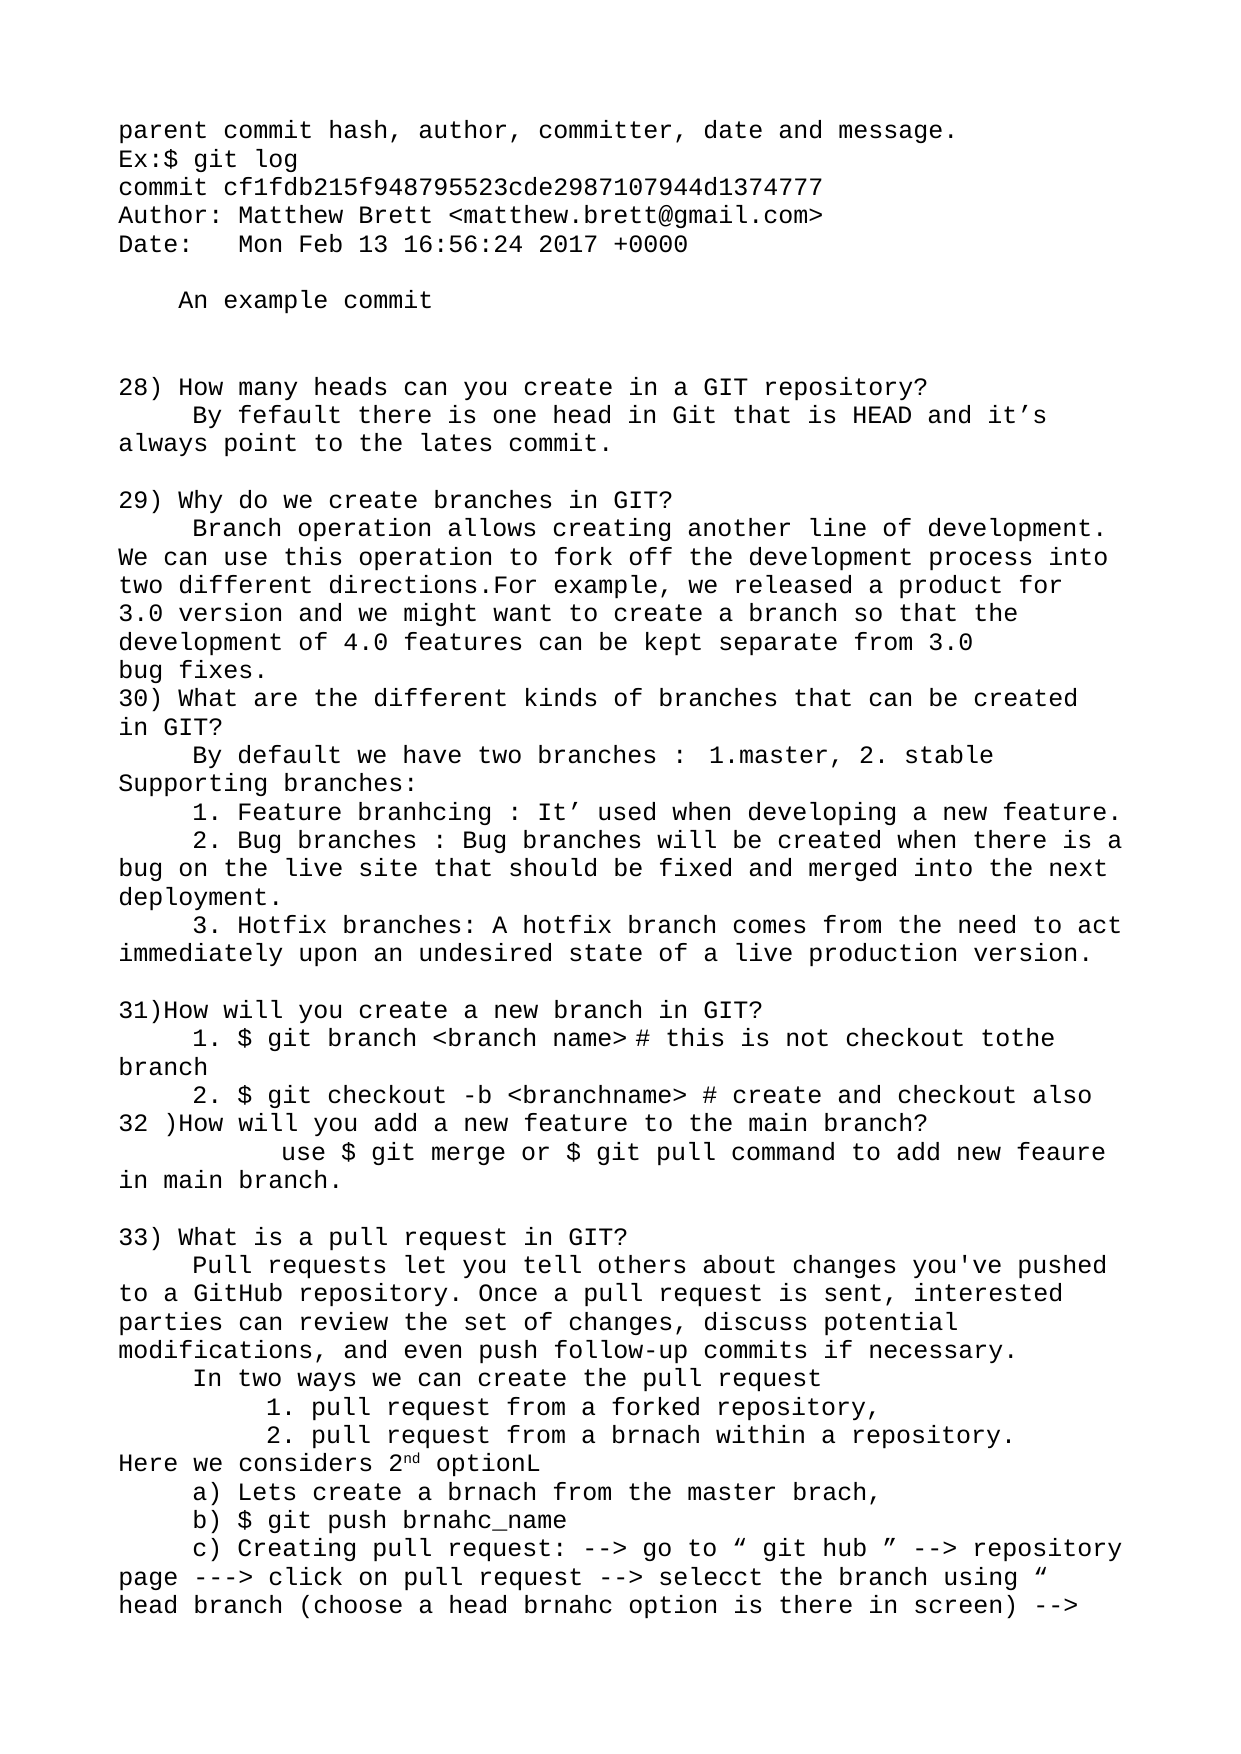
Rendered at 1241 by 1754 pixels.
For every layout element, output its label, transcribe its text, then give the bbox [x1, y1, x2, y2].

text Date: Mon Feb 13 16:56:24 2017 +0000 [118, 231, 1122, 260]
text By fefault there is one head in Git that is HEAD and it’s always point to the lates commit. [118, 403, 1122, 459]
text 32 )How will you add a new feature to the main branch? [118, 1111, 1122, 1139]
text c) Creating pull request: --> go to “ git hub ” --> repository page ---> click on pull request --> selecct the branch using “ head branch (choose a head brnahc option is there in screen) --> [118, 1536, 1122, 1621]
text 28) How many heads can you create in a GIT repository? [118, 374, 1122, 403]
text b) $ git push brnahc_name [118, 1508, 1122, 1536]
text 33) What is a pull request in GIT? [118, 1224, 1122, 1253]
text An example commit [118, 288, 1122, 316]
text parent commit hash, author, committer, date and message. [118, 118, 1122, 146]
text Here we considers 2nd optionL [118, 1451, 1122, 1479]
text By default we have two branches : 1.master, 2. stable [118, 743, 1122, 771]
text Ex:$ git log [118, 146, 1122, 175]
text commit cf1fdb215f948795523cde2987107944d1374777 [118, 175, 1122, 203]
text Branch operation allows creating another line of development. We can use this operation to fork off the development process into two different directions.For example, we released a product for 3.0 version and we might want to create a branch so that the development of 4.0 features can be kept separate from 3.0 [118, 516, 1122, 658]
text In two ways we can create the pull request [118, 1366, 1122, 1394]
text 2. pull request from a brnach within a repository. [118, 1423, 1122, 1451]
text 1. pull request from a forked repository, [118, 1394, 1122, 1423]
text 31)How will you create a new branch in GIT? [118, 998, 1122, 1026]
text Supporting branches: [118, 771, 1122, 799]
text 29) Why do we create branches in GIT? [118, 488, 1122, 516]
text Author: Matthew Brett <matthew.brett@gmail.com> [118, 203, 1122, 231]
text Pull requests let you tell others about changes you've pushed to a GitHub repository. Once a pull request is sent, interested parties can review the set of changes, discuss potential modifications, and even push follow-up commits if necessary. [118, 1253, 1122, 1366]
text use $ git merge or $ git pull command to add new feaure in main branch. [118, 1139, 1122, 1196]
text bug fixes. [118, 658, 1122, 686]
text 1. $ git branch <branch name> # this is not checkout tothe branch [118, 1026, 1122, 1083]
text a) Lets create a brnach from the master brach, [118, 1479, 1122, 1508]
text 30) What are the different kinds of branches that can be created in GIT? [118, 686, 1122, 743]
text 2. $ git checkout -b <branchname> # create and checkout also [118, 1083, 1122, 1111]
text 3. Hotfix branches: A hotfix branch comes from the need to act immediately upon an undesired state of a live production version. [118, 913, 1122, 969]
text 1. Feature branhcing : It’ used when developing a new feature. [118, 799, 1122, 828]
text 2. Bug branches : Bug branches will be created when there is a bug on the live site that should be fixed and merged into the next deployment. [118, 828, 1122, 913]
